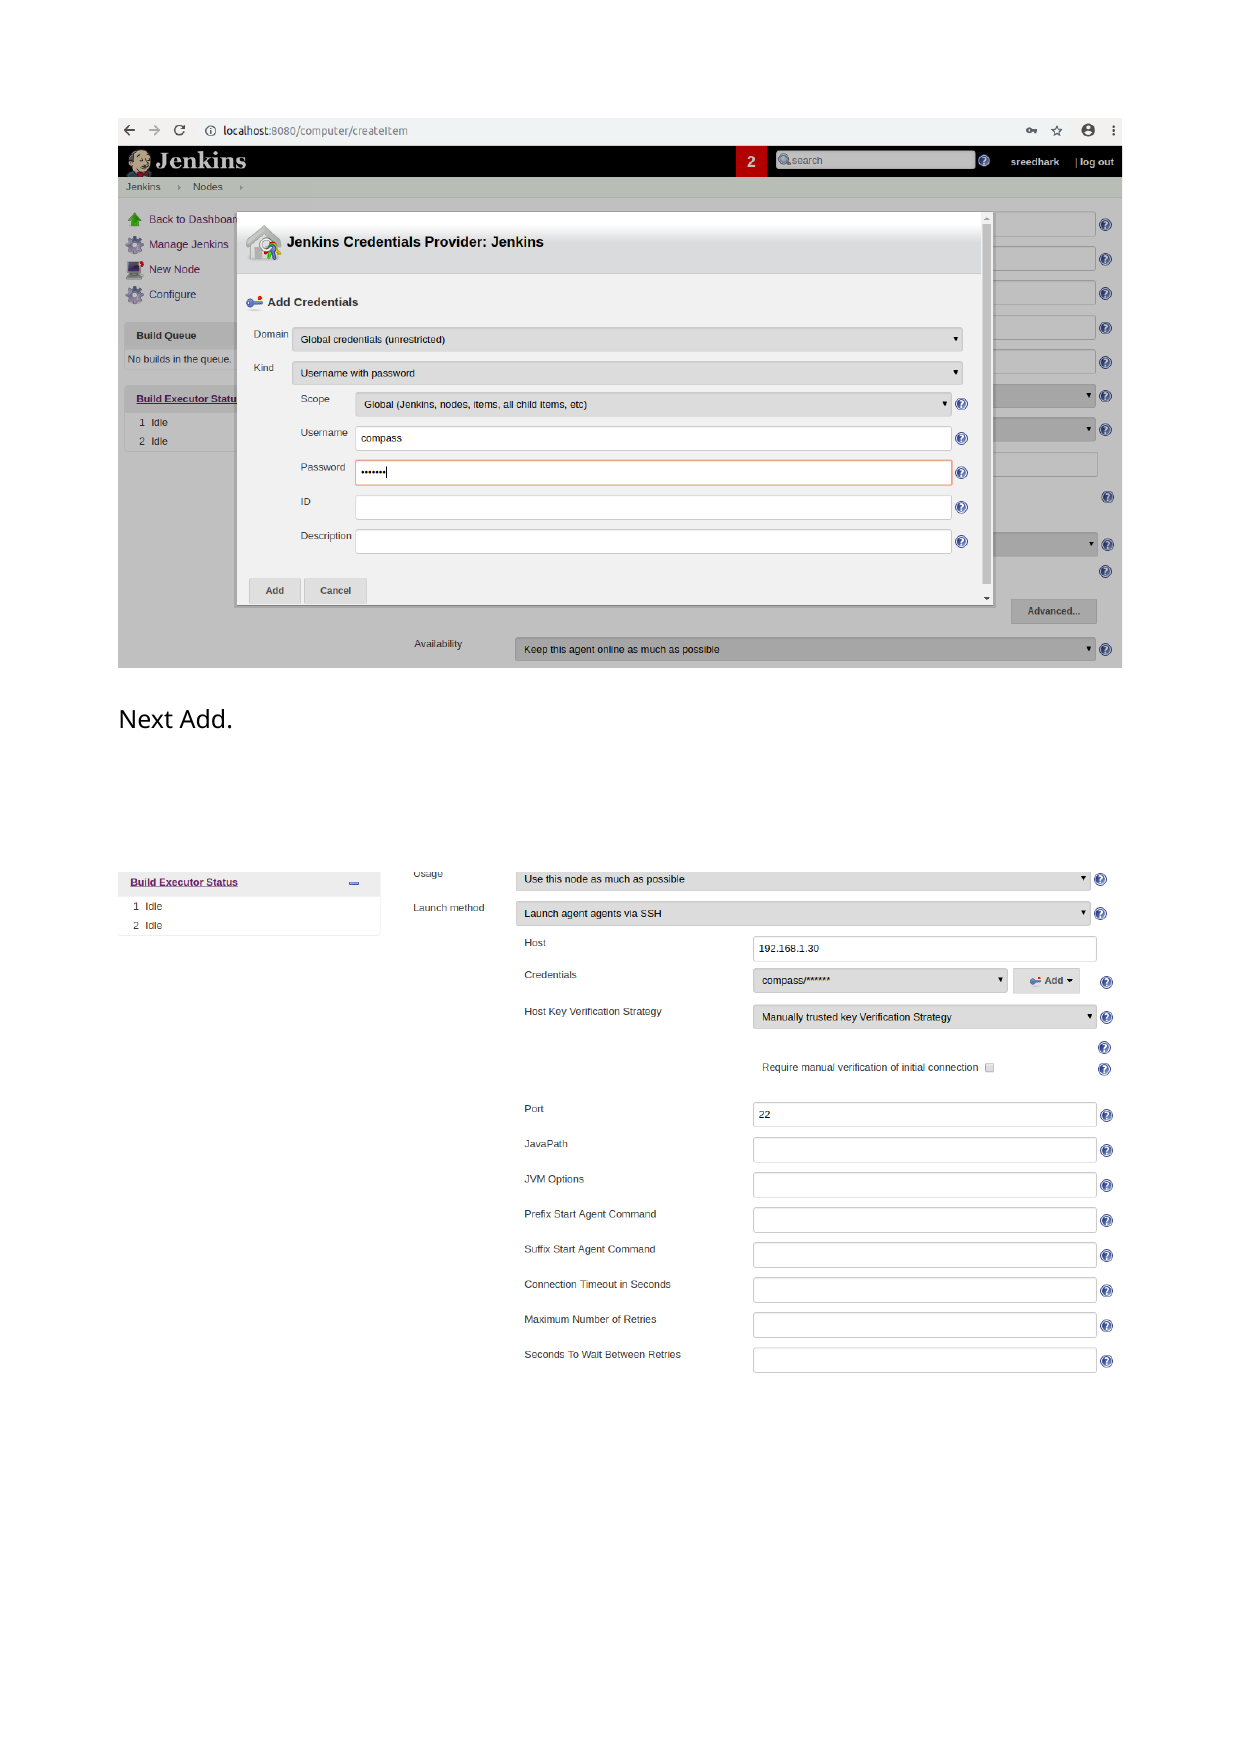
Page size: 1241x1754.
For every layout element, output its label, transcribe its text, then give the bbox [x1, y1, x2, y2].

picture [118, 118, 1123, 668]
text Next Add. [118, 702, 1122, 736]
picture [118, 872, 1123, 1375]
